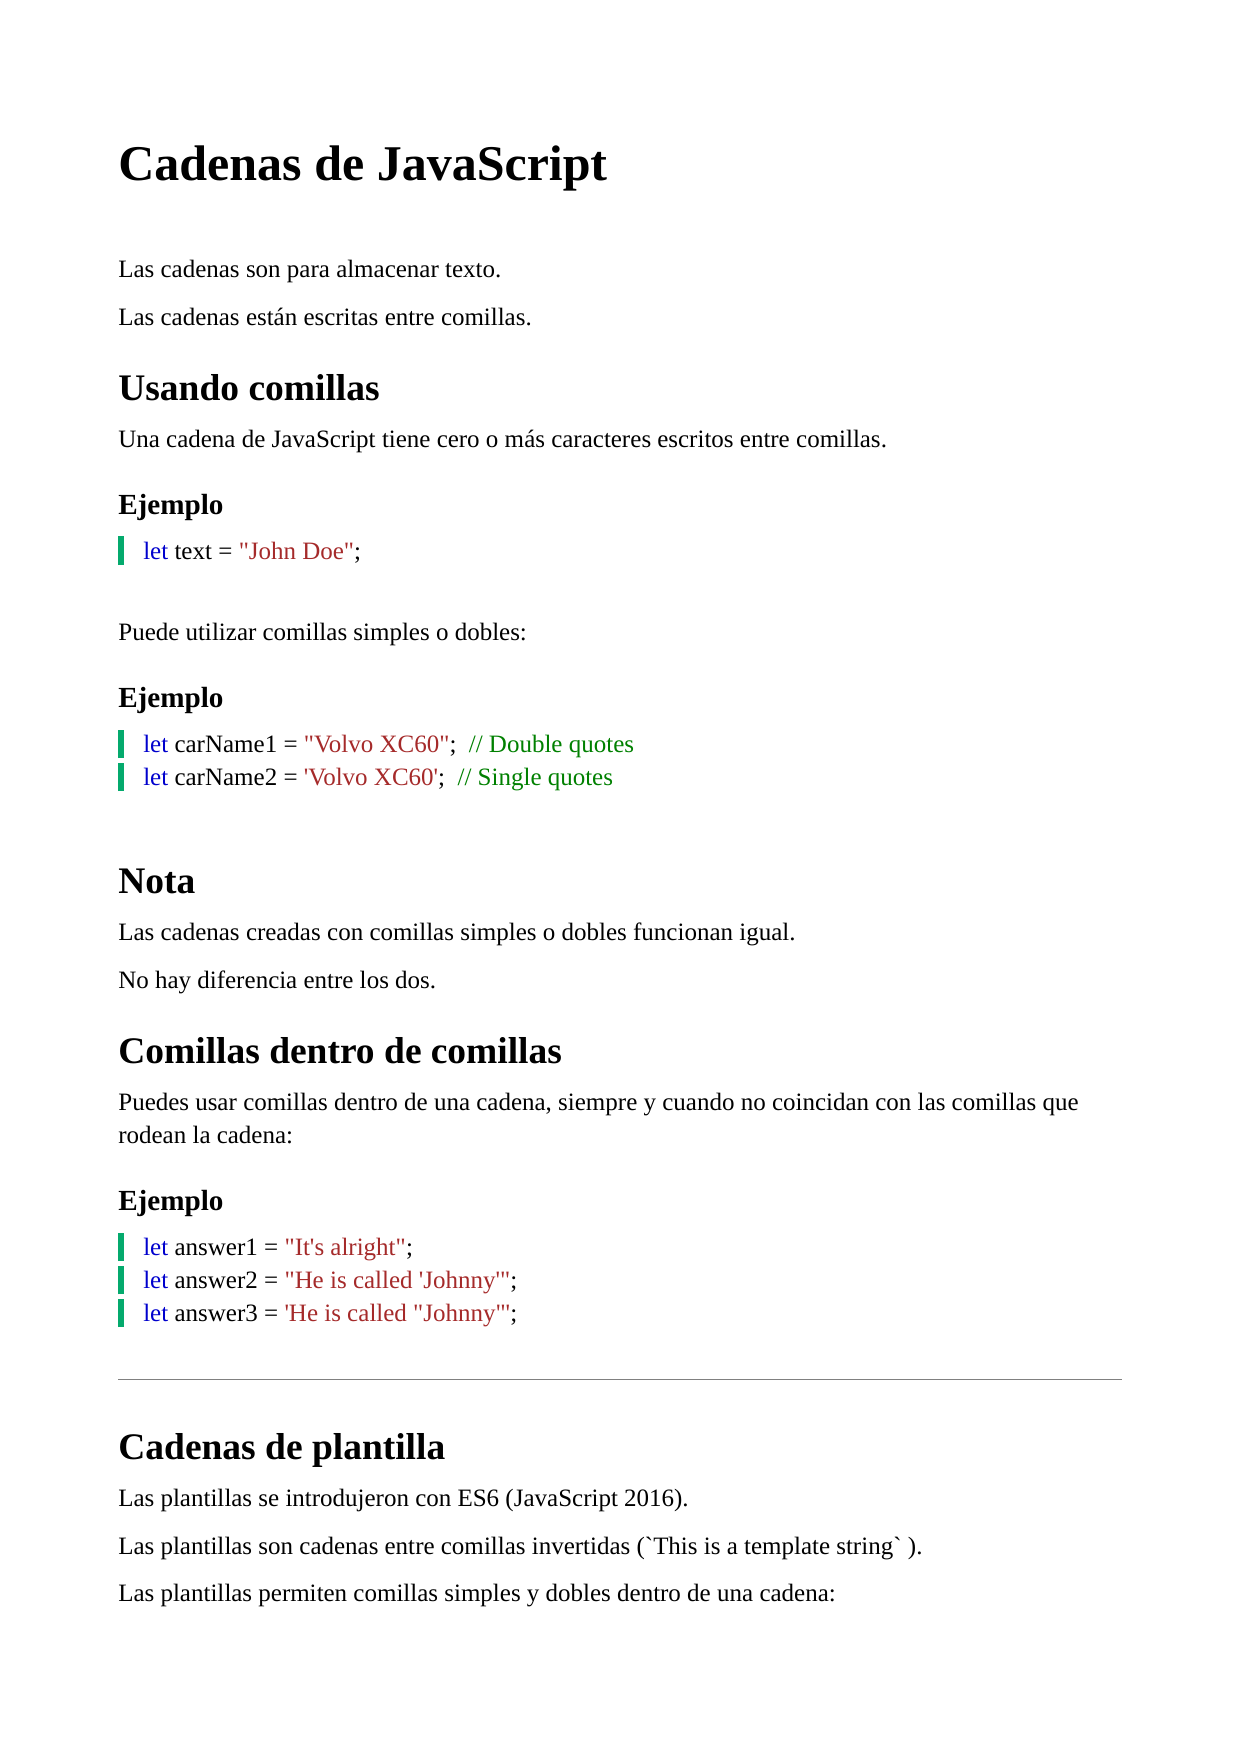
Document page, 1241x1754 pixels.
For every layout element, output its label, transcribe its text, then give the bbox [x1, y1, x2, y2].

text Las plantillas son cadenas entre comillas invertidas (`This is a template string` ). [118, 1531, 1122, 1559]
subtitle Usando comillas [118, 365, 1122, 408]
subtitle Nota [118, 859, 1122, 902]
text Las cadenas son para almacenar texto. [118, 254, 1122, 283]
text Las cadenas están escritas entre comillas. [118, 302, 1122, 331]
text Las plantillas se introdujeron con ES6 (JavaScript 2016). [118, 1483, 1122, 1512]
text let text = "John Doe"; [124, 536, 1122, 565]
text let carName1 = "Volvo XC60"; // Double quotes let carName2 = 'Volvo XC60'; // Single quotes [118, 729, 1122, 791]
text Las plantillas permiten comillas simples y dobles dentro de una cadena: [118, 1578, 1122, 1607]
subtitle Ejemplo [118, 680, 1122, 714]
text Puede utilizar comillas simples o dobles: [118, 617, 1122, 646]
subtitle Cadenas de plantilla [118, 1424, 1122, 1468]
subtitle Comillas dentro de comillas [118, 1028, 1122, 1071]
text Las cadenas creadas con comillas simples o dobles funcionan igual. [118, 917, 1122, 946]
text Puedes usar comillas dentro de una cadena, siempre y cuando no coincidan con las comillas que rodean la cadena: [118, 1087, 1122, 1149]
subtitle Ejemplo [118, 1183, 1122, 1217]
text No hay diferencia entre los dos. [118, 965, 1122, 994]
subtitle Ejemplo [118, 487, 1122, 521]
text Una cadena de JavaScript tiene cero o más caracteres escritos entre comillas. [118, 424, 1122, 453]
text let answer1 = "It's alright"; let answer2 = "He is called 'Johnny'"; let answer3 = 'He is called "Johnny"'; [118, 1232, 1122, 1327]
subtitle Cadenas de JavaScript [118, 134, 1122, 191]
